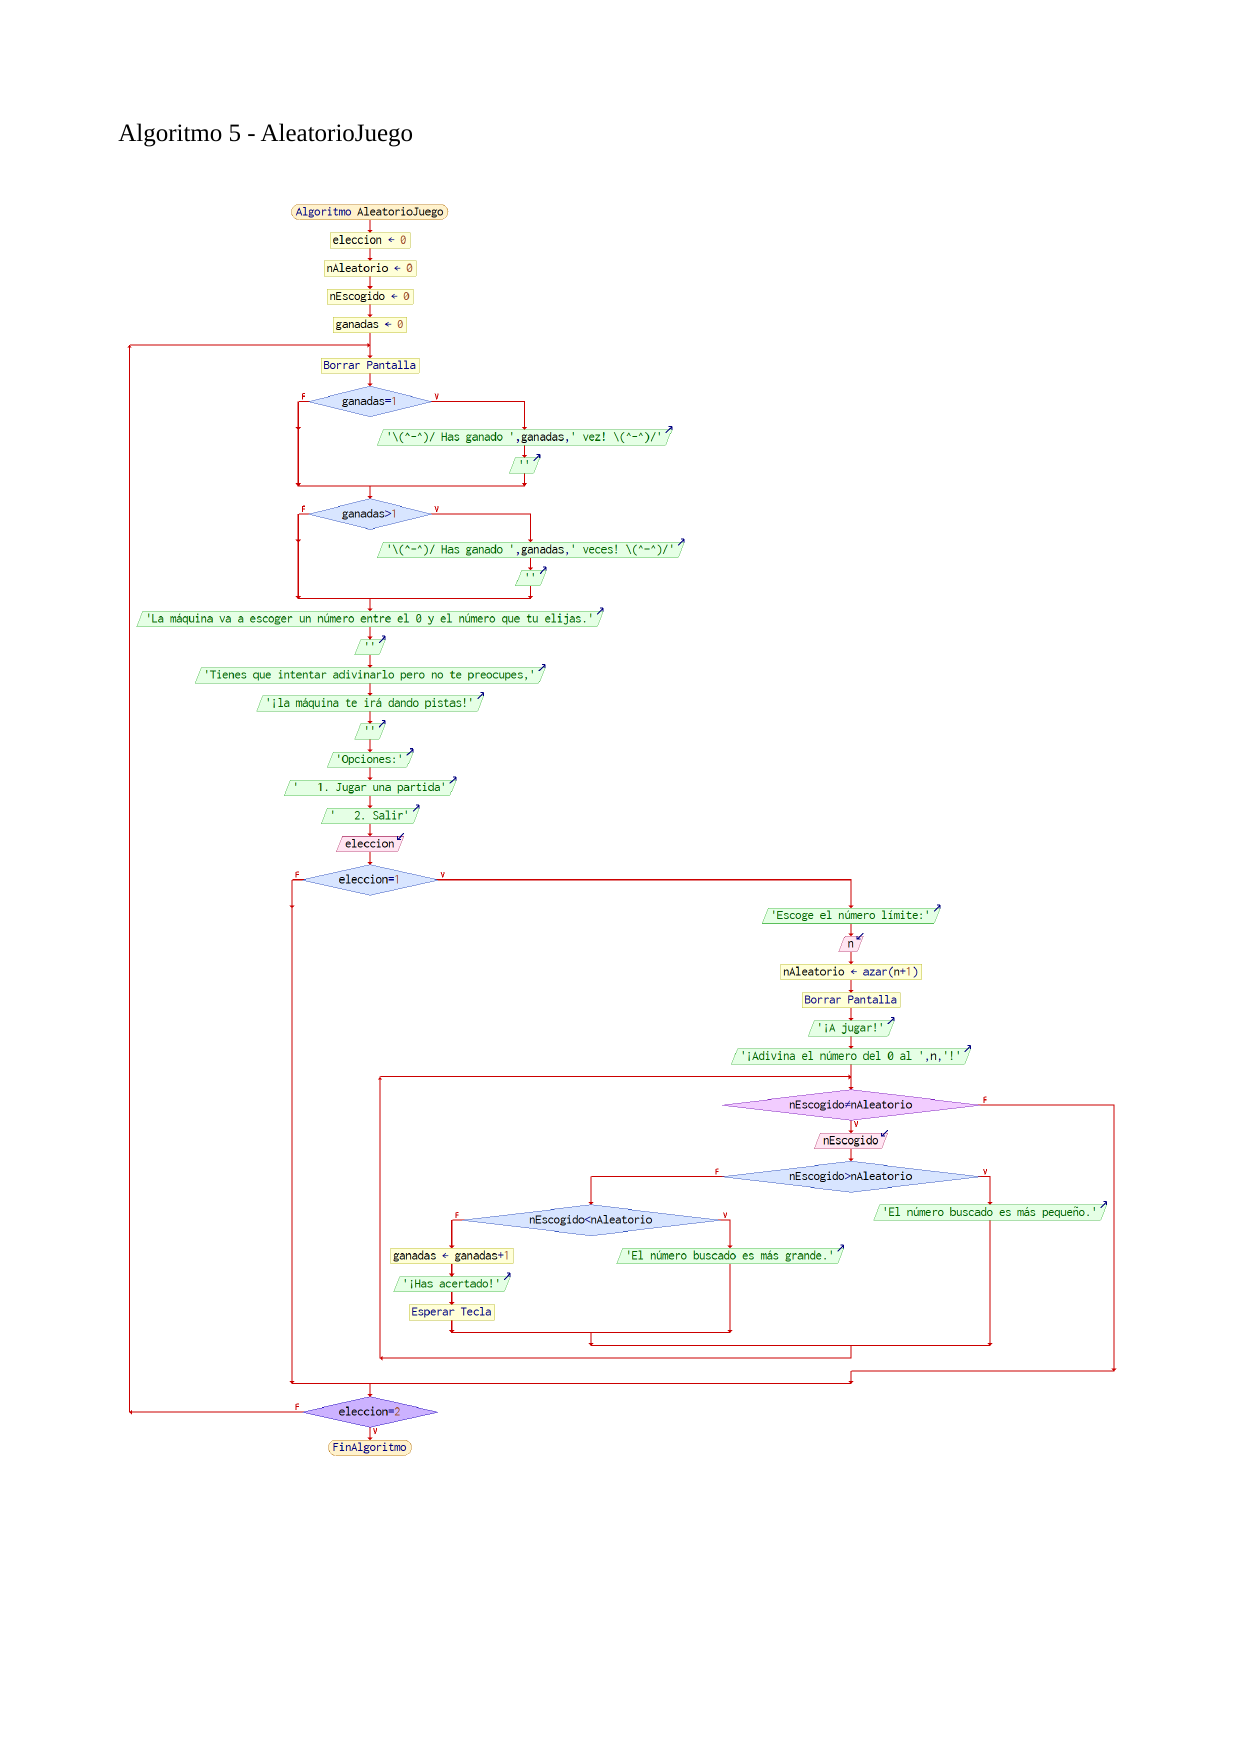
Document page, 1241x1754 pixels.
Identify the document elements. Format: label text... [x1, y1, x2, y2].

text Algoritmo 5 - AleatorioJuego [118, 118, 1122, 147]
picture [124, 199, 1129, 1473]
